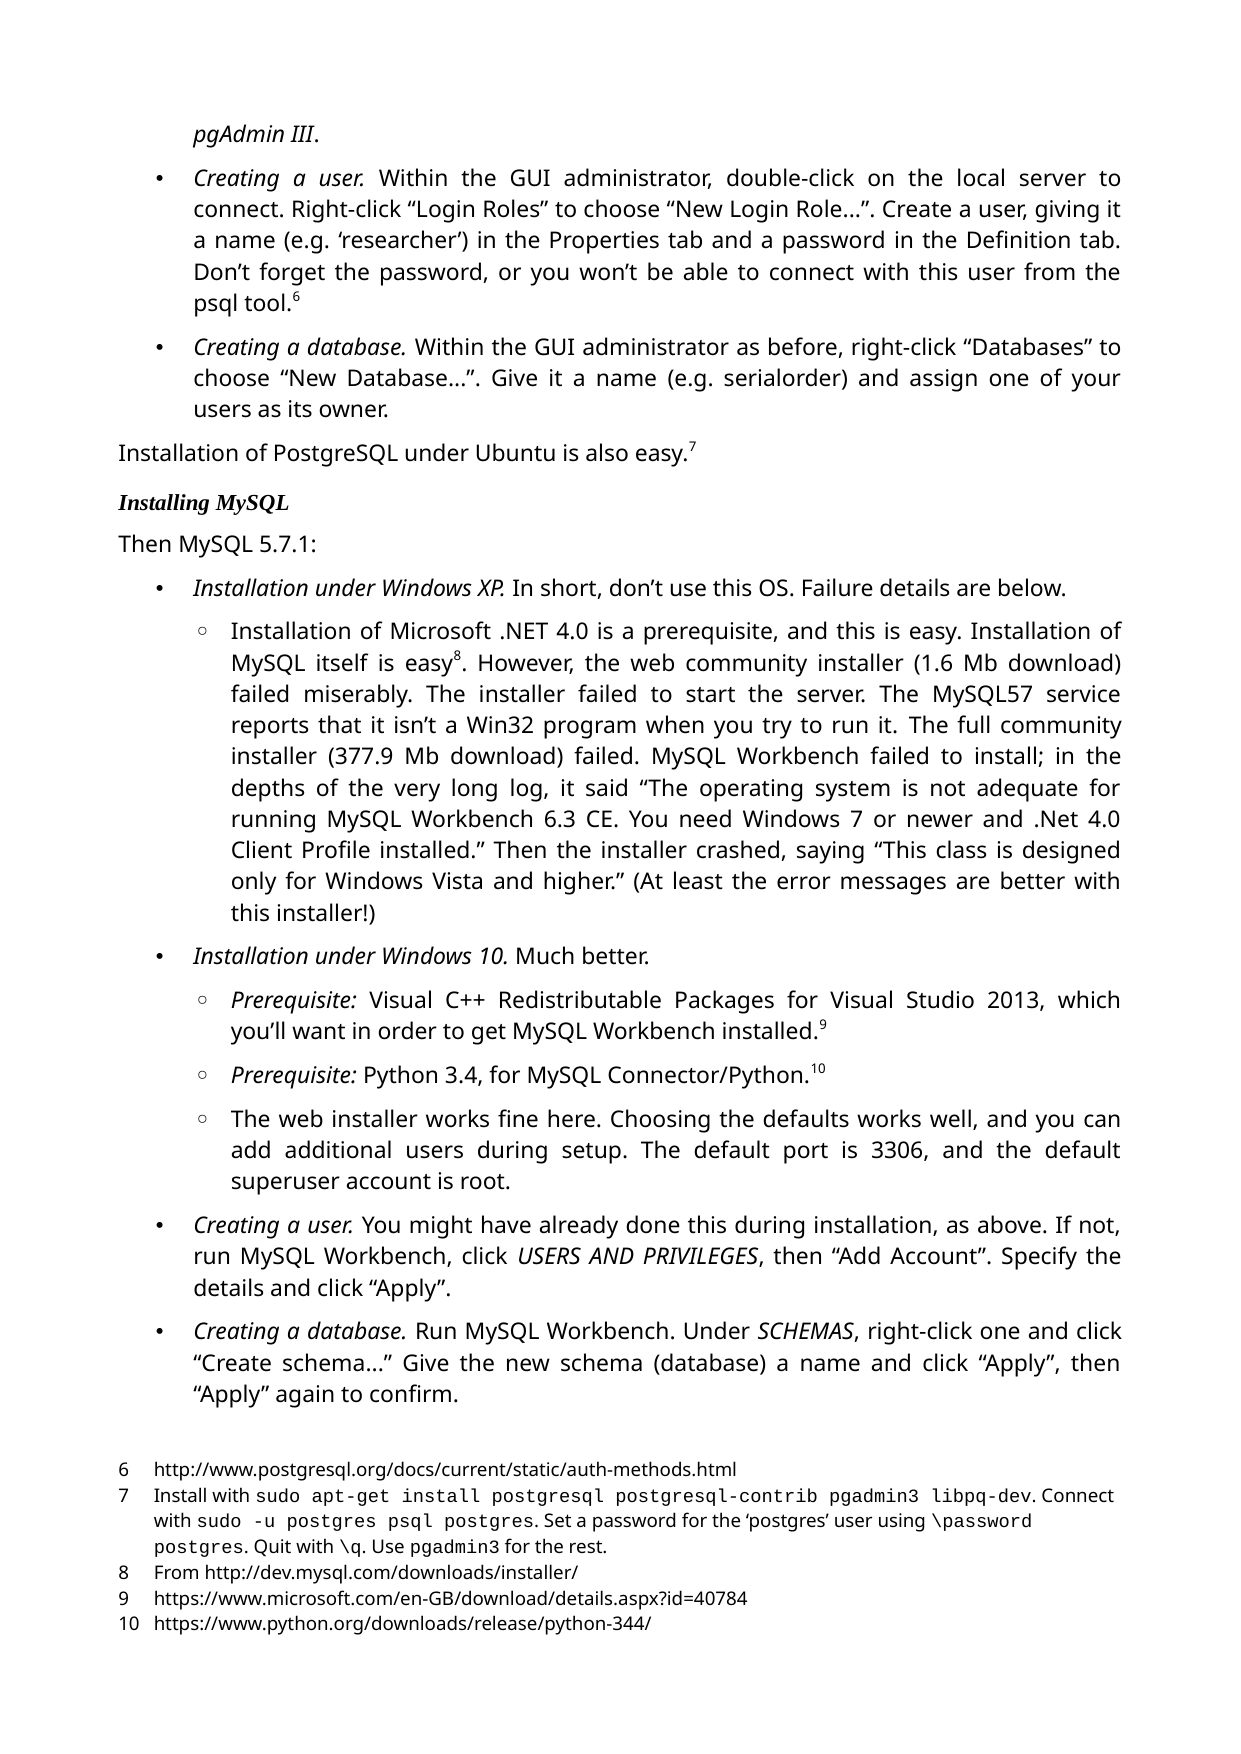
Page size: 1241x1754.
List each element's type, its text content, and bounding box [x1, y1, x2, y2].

list http://www.postgresql.org/docs/current/static/auth-methods.html [118, 1457, 1122, 1482]
list https://www.python.org/downloads/release/python-344/ [118, 1610, 1122, 1636]
list Prerequisite: Visual C++ Redistributable Packages for Visual Studio 2013, which you’ll want in order to get MySQL Workbench installed. [193, 984, 1122, 1047]
list pgAdmin III. [156, 118, 1122, 149]
list Installation of Microsoft .NET 4.0 is a prerequisite, and this is easy. Installation of MySQL itself is easy. However, the web community installer (1.6 Mb download) failed miserably. The installer failed to start the server. The MySQL57 service reports that it isn’t a Win32 program when you try to run it. The full community installer (377.9 Mb download) failed. MySQL Workbench failed to install; in the depths of the very long log, it said “The operating system is not adequate for running MySQL Workbench 6.3 CE. You need Windows 7 or newer and .Net 4.0 Client Profile installed.” Then the installer crashed, saying “This class is designed only for Windows Vista and higher.” (At least the error messages are better with this installer!) [193, 615, 1122, 928]
text Install with sudo apt-get install postgresql postgresql-contrib pgadmin3 libpq-dev. Connect with sudo -u postgres psql postgres. Set a password for the ‘postgres’ user using \password postgres. Quit with \q. Use pgadmin3 for the rest. [118, 1482, 1122, 1559]
list Installation under Windows XP. In short, don’t use this OS. Failure details are below. [156, 572, 1122, 603]
list Creating a database. Run MySQL Workbench. Under SCHEMAS, right-click one and click “Create schema...” Give the new schema (database) a name and click “Apply”, then “Apply” again to confirm. [156, 1315, 1122, 1409]
list Creating a database. Within the GUI administrator as before, right-click “Databases” to choose “New Database...”. Give it a name (e.g. serialorder) and assign one of your users as its owner. [156, 331, 1122, 424]
list Creating a user. Within the GUI administrator, double-click on the local server to connect. Right-click “Login Roles” to choose “New Login Role...”. Create a user, giving it a name (e.g. ‘researcher’) in the Properties tab and a password in the Definition tab. Don’t forget the password, or you won’t be able to connect with this user from the psql tool. [156, 162, 1122, 318]
list Installation under Windows 10. Much better. [156, 940, 1122, 972]
text Installation of PostgreSQL under Ubuntu is also easy. [118, 437, 1122, 468]
list The web installer works fine here. Choosing the defaults works well, and you can add additional users during setup. The default port is 3306, and the default superuser account is root. [193, 1103, 1122, 1197]
list Creating a user. You might have already done this during installation, as above. If not, run MySQL Workbench, click USERS AND PRIVILEGES, then “Add Account”. Specify the details and click “Apply”. [156, 1209, 1122, 1303]
list From http://dev.mysql.com/downloads/installer/ [118, 1559, 1122, 1585]
list Prerequisite: Python 3.4, for MySQL Connector/Python. [193, 1059, 1122, 1090]
list https://www.microsoft.com/en-GB/download/details.aspx?id=40784 [118, 1585, 1122, 1610]
text Then MySQL 5.7.1: [118, 528, 1122, 559]
subtitle Installing MySQL [118, 489, 1122, 515]
